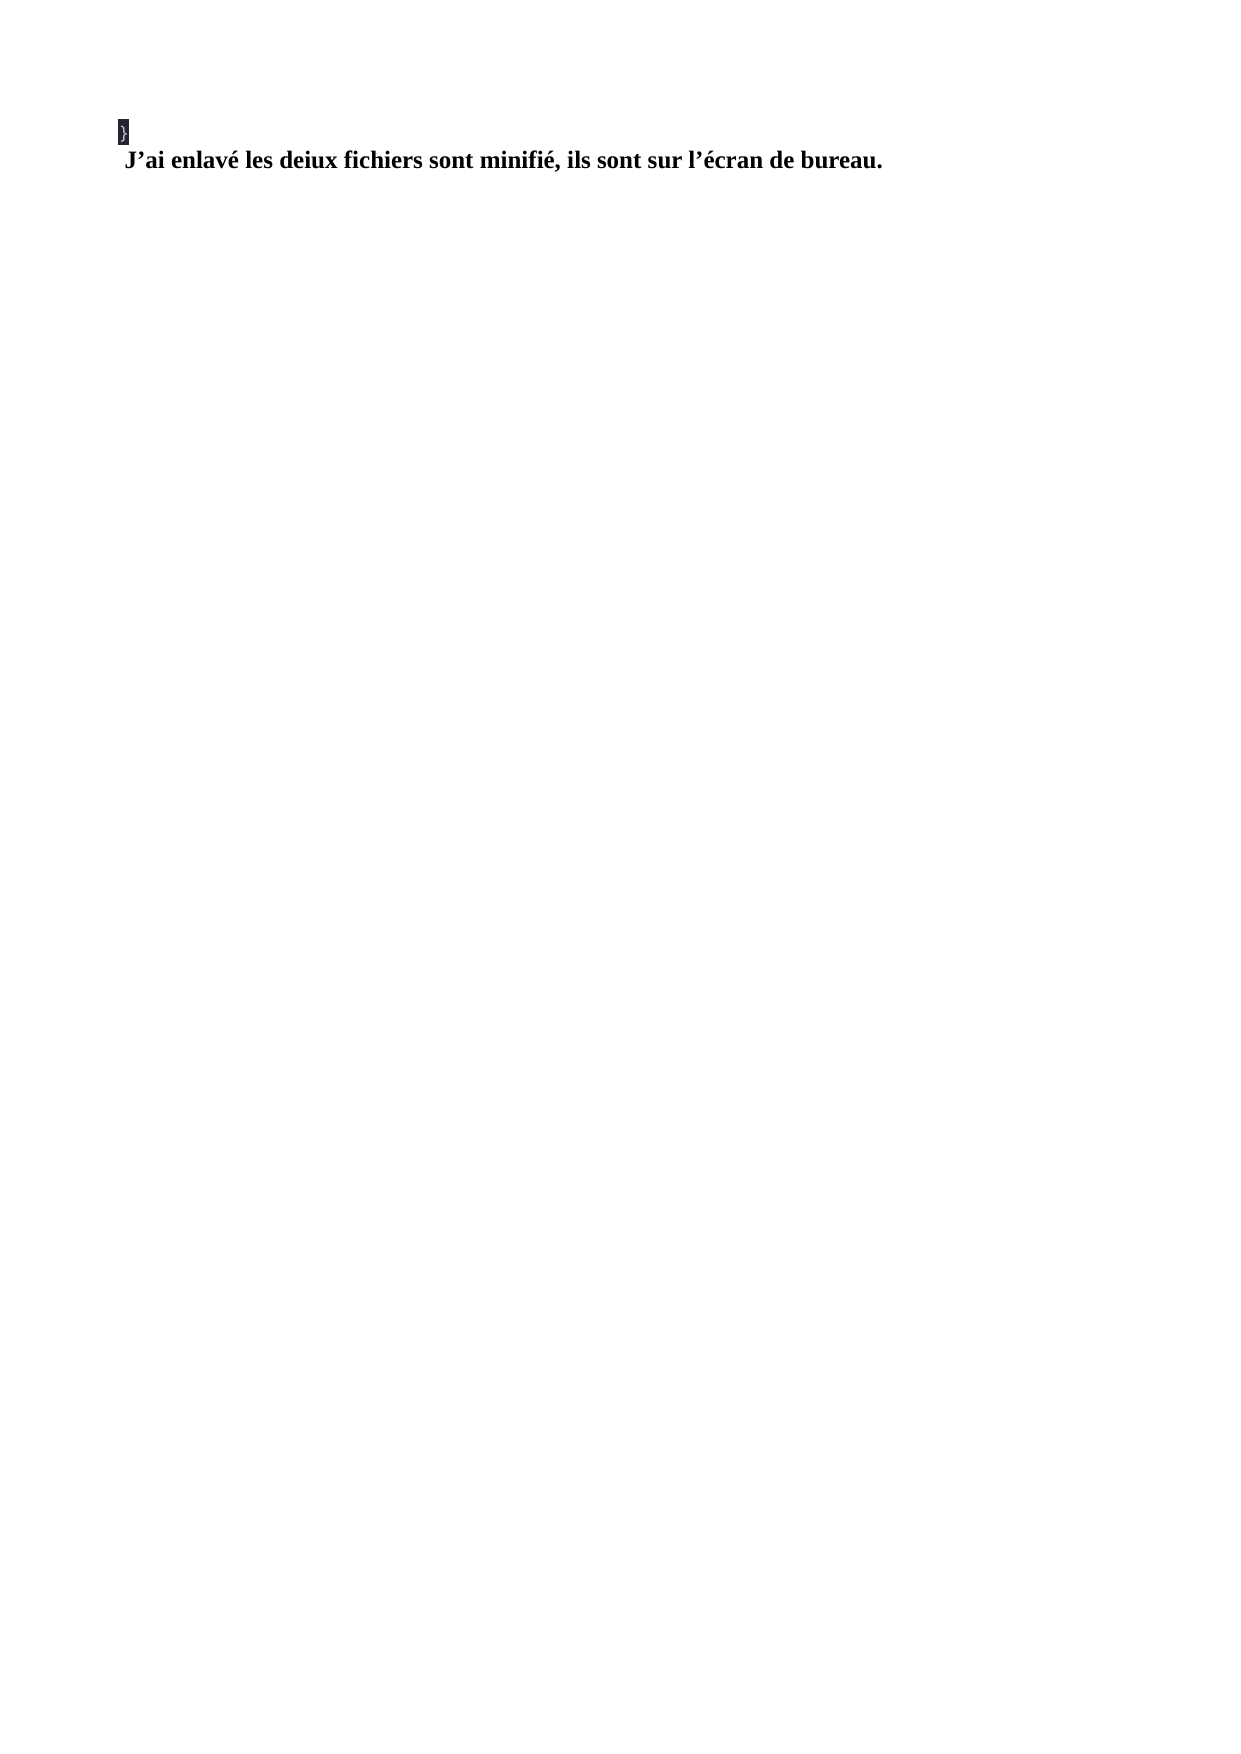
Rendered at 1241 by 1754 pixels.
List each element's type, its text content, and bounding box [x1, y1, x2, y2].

text } [118, 118, 1122, 145]
text J’ai enlavé les deiux fichiers sont minifié, ils sont sur l’écran de bureau. [118, 145, 1122, 173]
